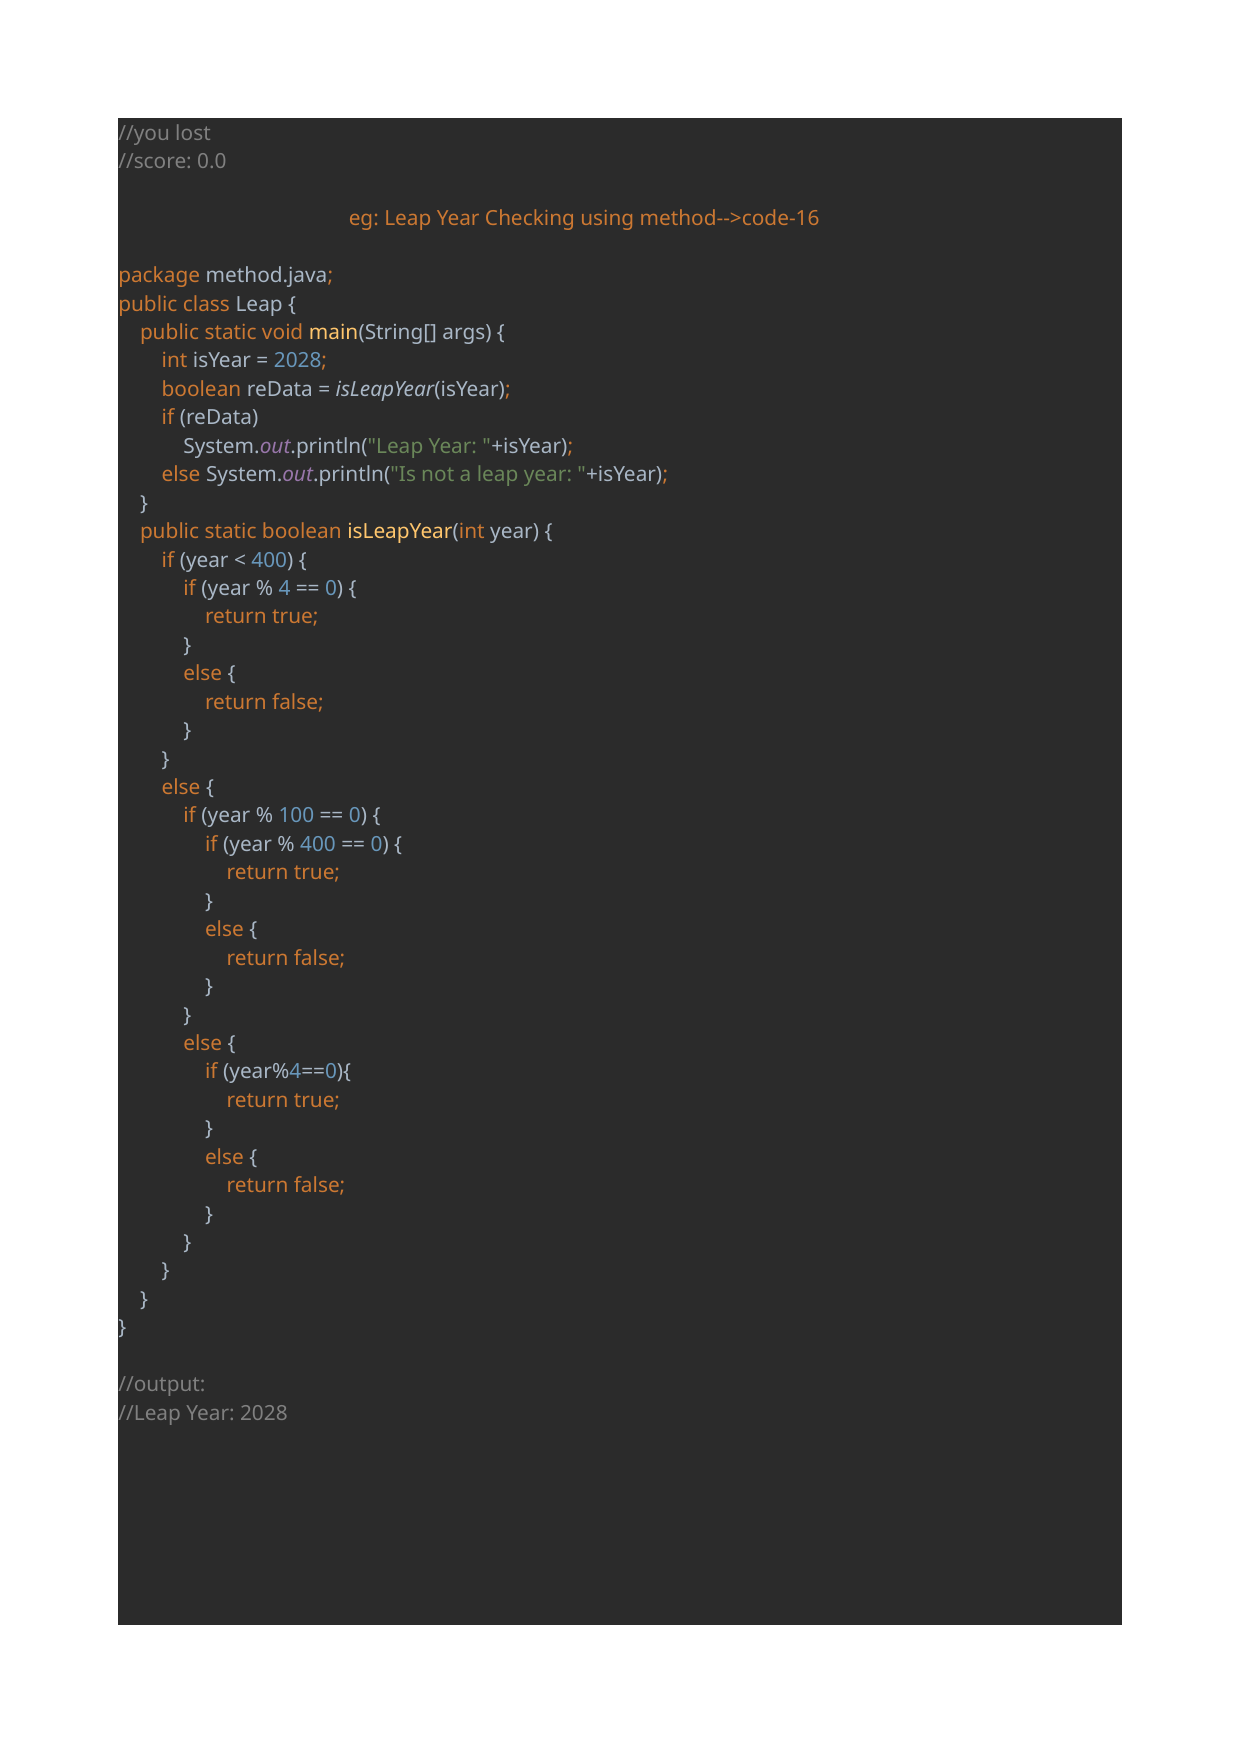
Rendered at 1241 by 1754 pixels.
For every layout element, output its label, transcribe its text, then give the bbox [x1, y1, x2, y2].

text //you lost //score: 0.0 [118, 118, 1122, 175]
text package method.java; public class Leap { public static void main(String[] args) { int isYear = 2028; boolean reData = isLeapYear(isYear); if (reData) System.out.println("Leap Year: "+isYear); else System.out.println("Is not a leap year: "+isYear); } public static boolean isLeapYear(int year) { if (year < 400) { if (year % 4 == 0) { return true; } else { return false; } } else { if (year % 100 == 0) { if (year % 400 == 0) { return true; } else { return false; } } else { if (year%4==0){ return true; } else { return false; } } } } } //output: //Leap Year: 2028 [118, 260, 1122, 1426]
text eg: Leap Year Checking using method-->code-16 [118, 203, 1122, 232]
